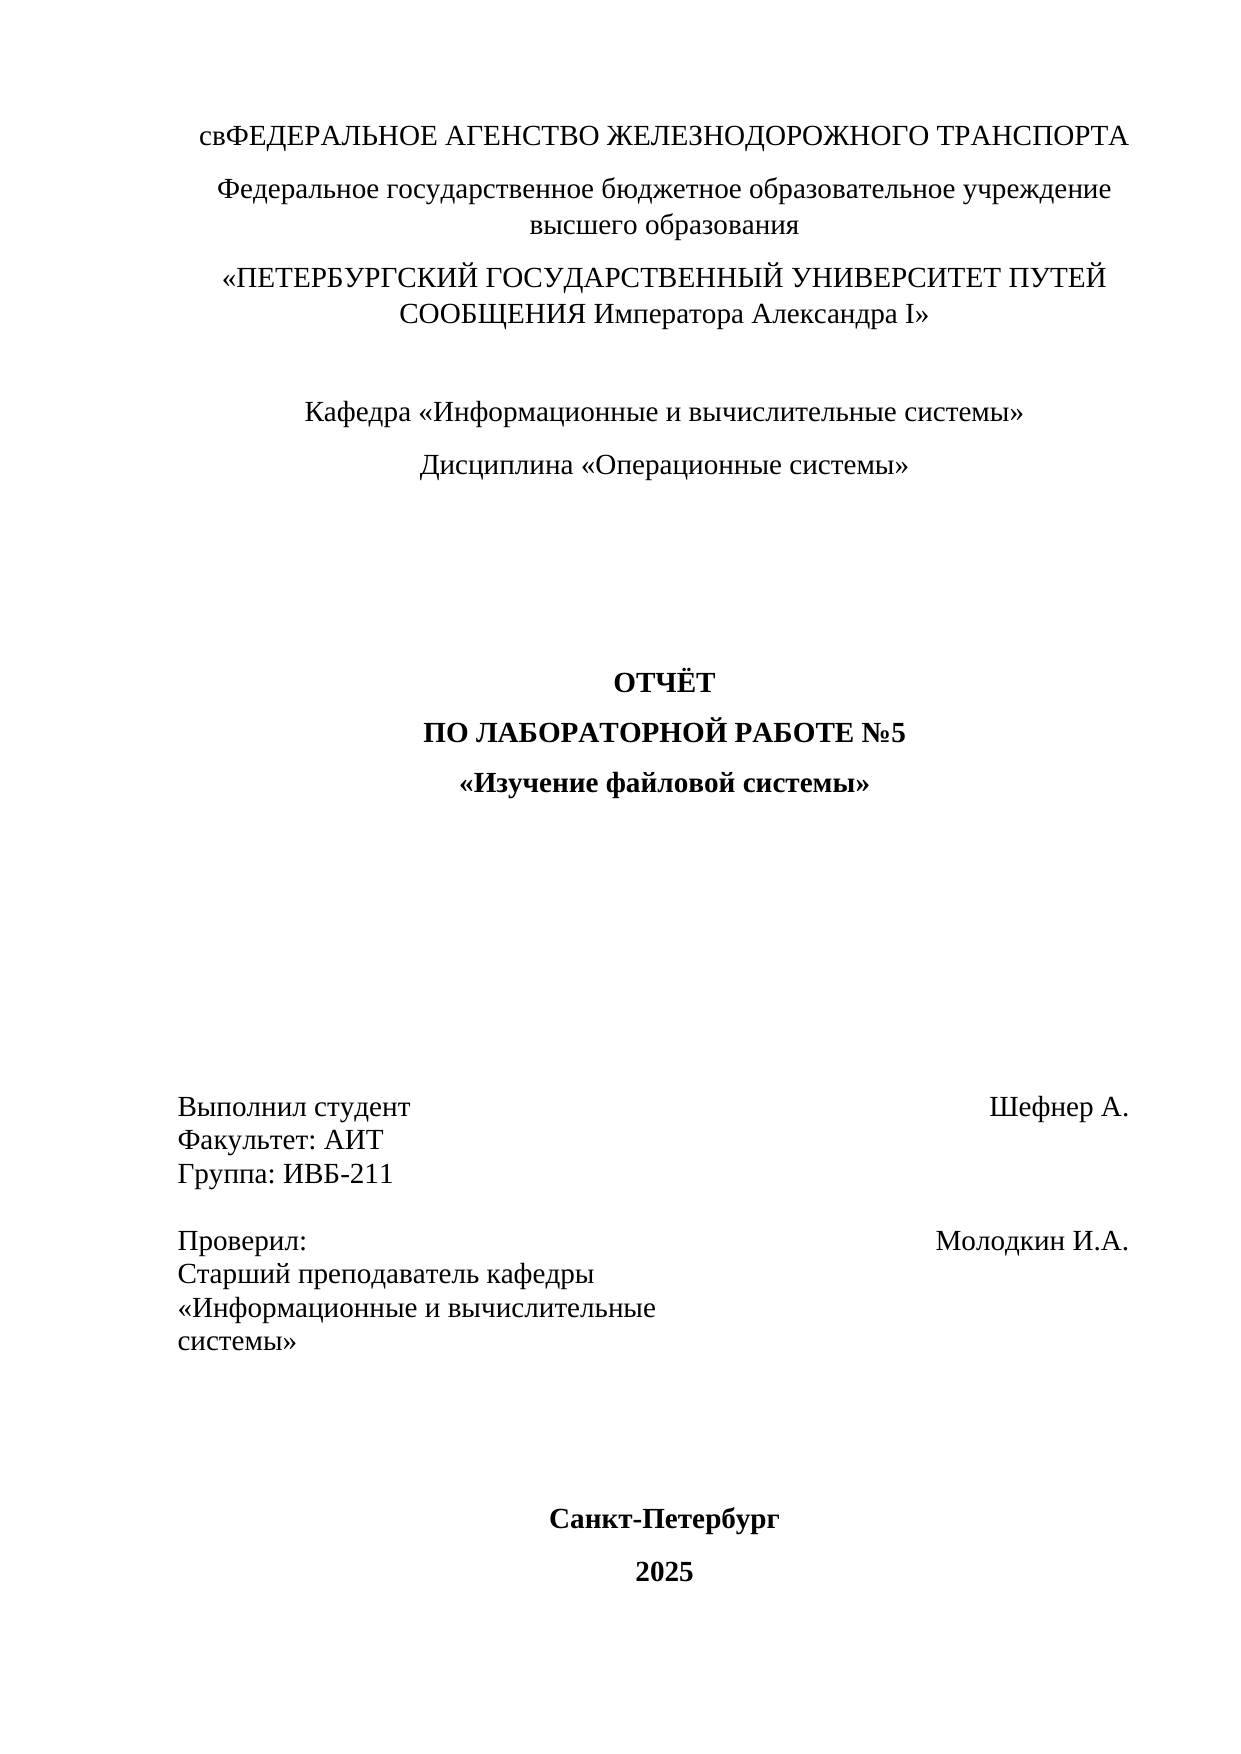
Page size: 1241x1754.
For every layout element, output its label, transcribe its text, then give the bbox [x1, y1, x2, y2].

text ПО ЛАБОРАТОРНОЙ РАБОТЕ №5 [177, 715, 1152, 749]
table_header Шефнер А. [848, 1089, 1140, 1223]
text Дисциплина «Операционные системы» [177, 447, 1152, 480]
text Федеральное государственное бюджетное образовательное учреждение высшего образования [177, 171, 1152, 241]
table_cell Проверил: Старший преподаватель кафедры «Информационные и вычислительные системы» [166, 1223, 848, 1391]
table_cell Молодкин И.А. [848, 1223, 1140, 1391]
text Санкт-Петербург [177, 1501, 1152, 1534]
text «ПЕТЕРБУРГСКИЙ ГОСУДАРСТВЕННЫЙ УНИВЕРСИТЕТ ПУТЕЙ СООБЩЕНИЯ Императора Александра I» [177, 260, 1152, 329]
table_header Выполнил студент Факультет: АИТ Группа: ИВБ-211 [166, 1089, 848, 1223]
text свФЕДЕРАЛЬНОЕ АГЕНСТВО ЖЕЛЕЗНОДОРОЖНОГО ТРАНСПОРТА [177, 118, 1152, 152]
text «Изучение файловой системы» [177, 765, 1152, 799]
text ОТЧЁТ [177, 665, 1152, 698]
text Кафедра «Информационные и вычислительные системы» [177, 394, 1152, 427]
text 2025 [177, 1554, 1152, 1587]
